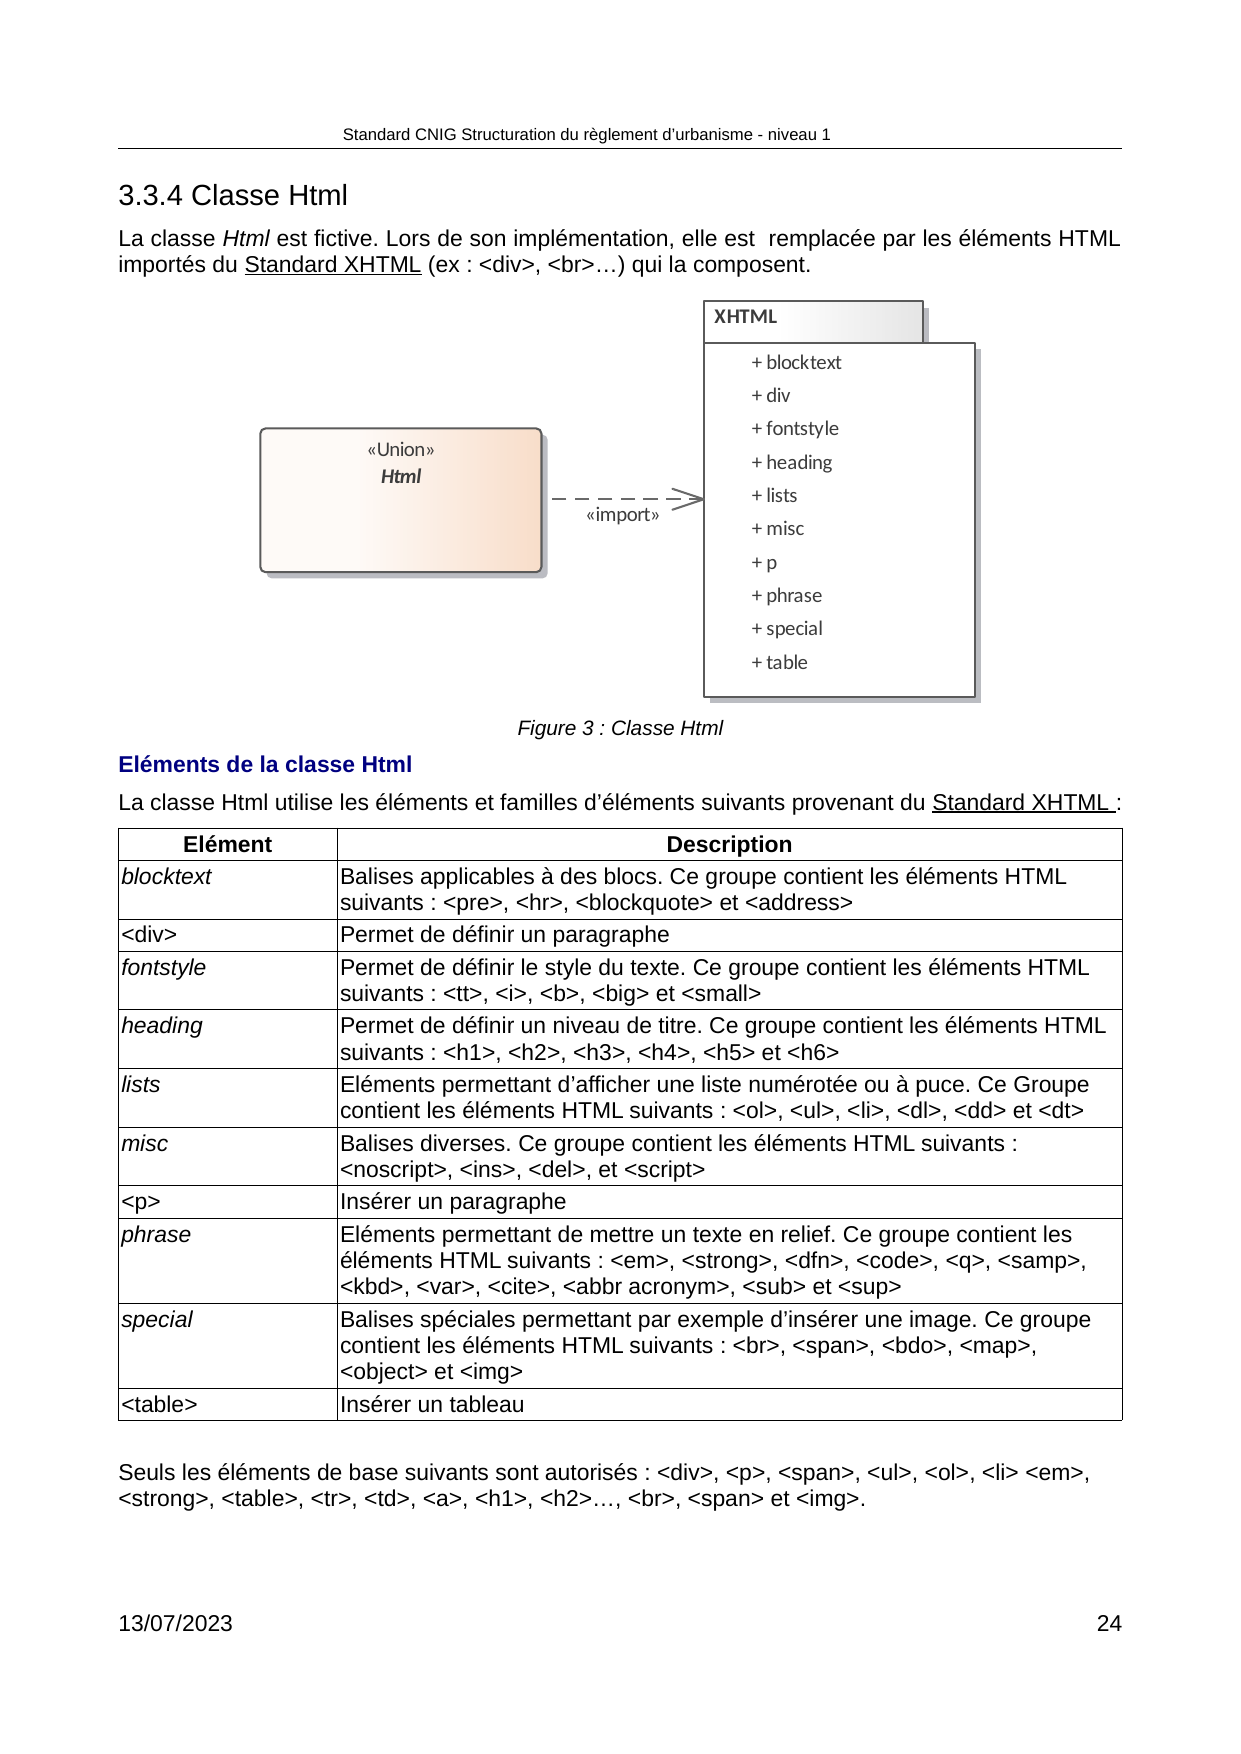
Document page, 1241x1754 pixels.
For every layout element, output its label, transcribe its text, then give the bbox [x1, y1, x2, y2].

table_cell Insérer un tableau [338, 1389, 1122, 1420]
table_cell <p> [119, 1186, 337, 1218]
table_cell Balises diverses. Ce groupe contient les éléments HTML suivants : <noscript>, <ins>, <del>, et <script> [338, 1128, 1122, 1185]
table_cell Eléments permettant de mettre un texte en relief. Ce groupe contient les éléments HTML suivants : <em>, <strong>, <dfn>, <code>, <q>, <samp>, <kbd>, <var>, <cite>, <abbr acronym>, <sub> et <sup> [338, 1219, 1122, 1303]
table_cell misc [119, 1128, 337, 1185]
table_header Description [338, 829, 1122, 860]
table_cell special [119, 1304, 337, 1388]
table_cell Permet de définir un niveau de titre. Ce groupe contient les éléments HTML suivants : <h1>, <h2>, <h3>, <h4>, <h5> et <h6> [338, 1010, 1122, 1068]
table_cell lists [119, 1069, 337, 1127]
table_cell Eléments permettant d’afficher une liste numérotée ou à puce. Ce Groupe contient les éléments HTML suivants : <ol>, <ul>, <li>, <dl>, <dd> et <dt> [338, 1069, 1122, 1127]
table_cell fontstyle [119, 952, 337, 1009]
text Seuls les éléments de base suivants sont autorisés : <div>, <p>, <span>, <ul>, <ol>, <li> <em>, <strong>, <table>, <tr>, <td>, <a>, <h1>, <h2>…, <br>, <span> et <img>. [118, 1459, 1122, 1512]
subtitle 3.3.4 Classe Html [118, 178, 1122, 212]
subtitle Eléments de la classe Html [118, 307, 1122, 777]
table_cell blocktext [119, 861, 337, 918]
text La classe Html utilise les éléments et familles d’éléments suivants provenant du Standard XHTML : [118, 789, 1122, 815]
table_cell Balises applicables à des blocs. Ce groupe contient les éléments HTML suivants : <pre>, <hr>, <blockquote> et <address> [338, 861, 1122, 918]
subtitle [241, 290, 999, 302]
table_cell Permet de définir un paragraphe [338, 920, 1122, 951]
table_cell Balises spéciales permettant par exemple d’insérer une image. Ce groupe contient les éléments HTML suivants : <br>, <span>, <bdo>, <map>, <object> et <img> [338, 1304, 1122, 1388]
table_cell phrase [119, 1219, 337, 1303]
table_header Elément [119, 829, 337, 860]
text La classe Html est fictive. Lors de son implémentation, elle est remplacée par les éléments HTML importés du Standard XHTML (ex : <div>, <br>…) qui la composent. [118, 224, 1122, 277]
text Figure 3 : Classe Html [241, 302, 999, 740]
table_cell heading [119, 1010, 337, 1068]
table_cell Insérer un paragraphe [338, 1186, 1122, 1218]
table_cell Permet de définir le style du texte. Ce groupe contient les éléments HTML suivants : <tt>, <i>, <b>, <big> et <small> [338, 952, 1122, 1009]
table_cell <div> [119, 920, 337, 951]
table_cell <table> [119, 1389, 337, 1420]
